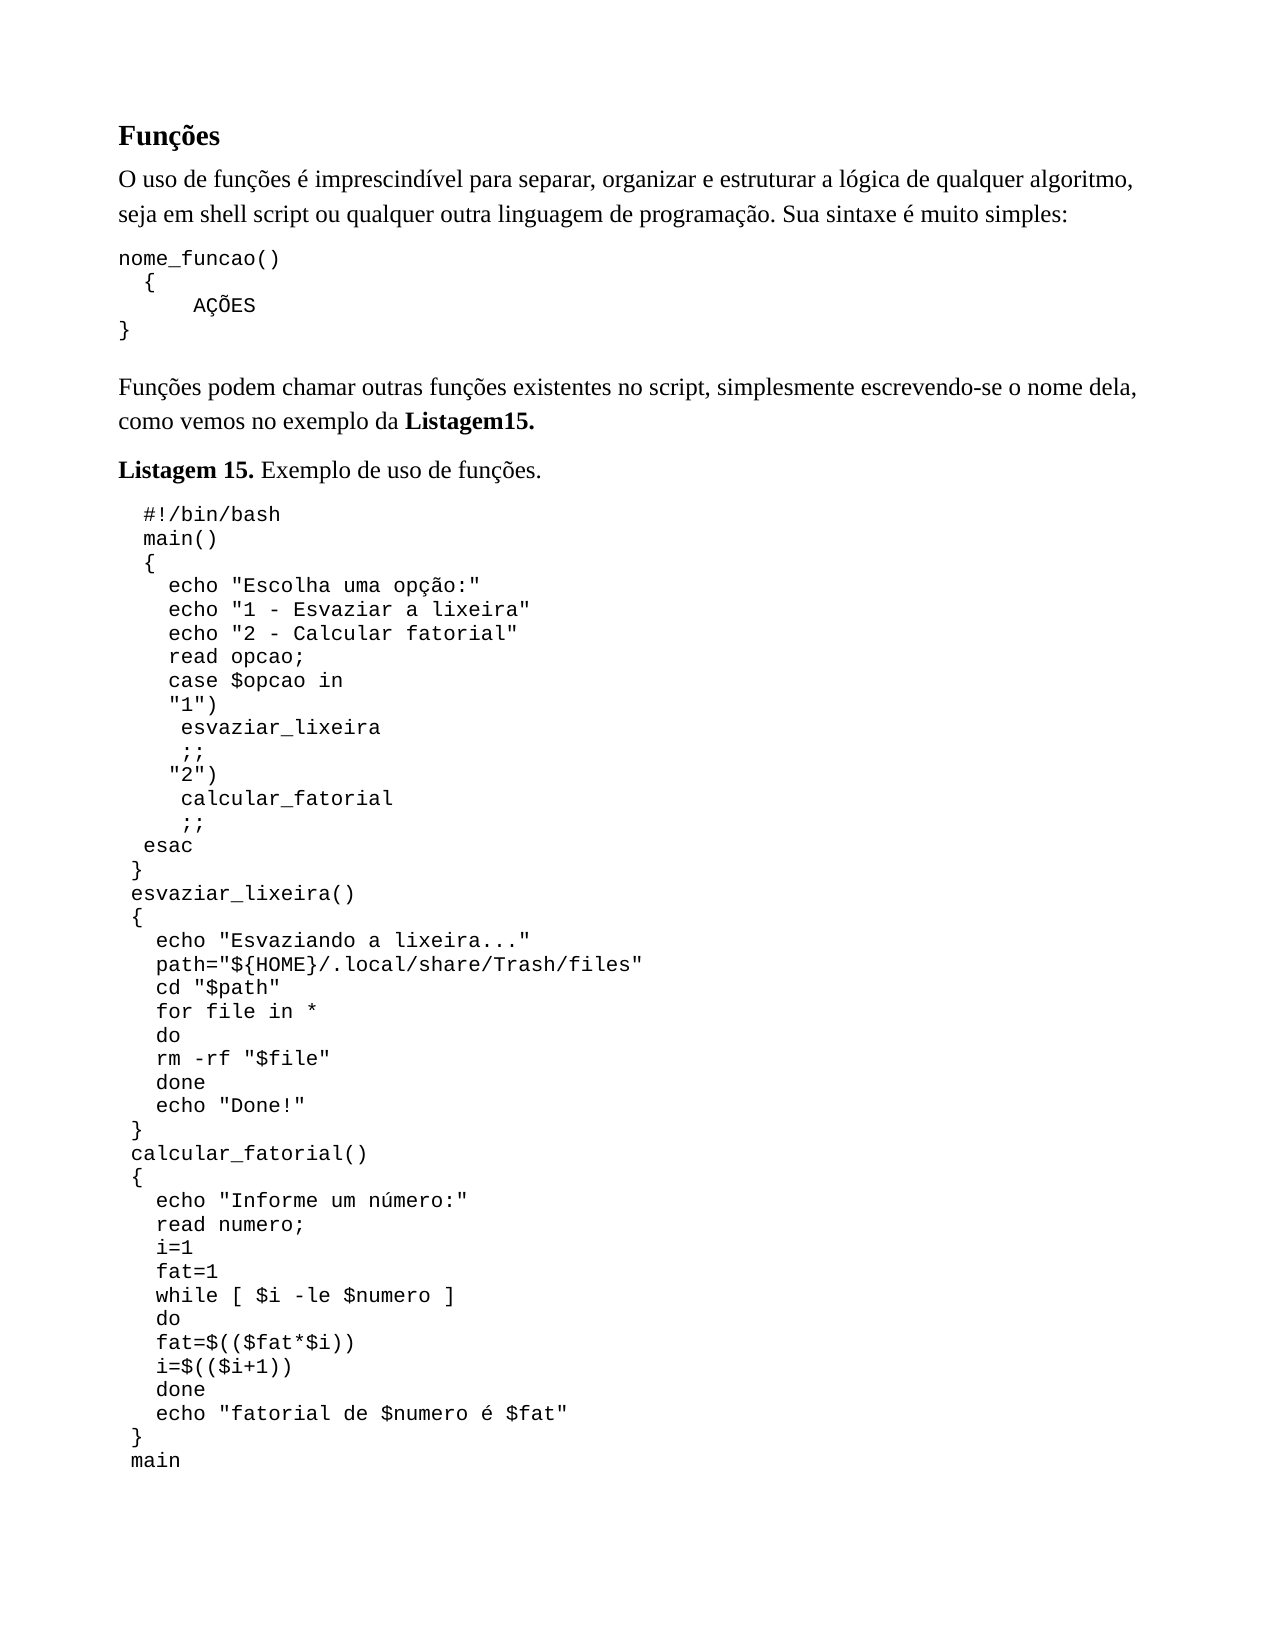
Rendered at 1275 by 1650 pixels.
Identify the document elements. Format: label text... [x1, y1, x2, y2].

text read numero; [118, 1214, 1157, 1237]
text AÇÕES [118, 295, 1157, 319]
text } [118, 859, 1157, 883]
text done [118, 1072, 1157, 1096]
subtitle Funções [118, 118, 1157, 152]
text main [118, 1450, 1157, 1474]
text O uso de funções é imprescindível para separar, organizar e estruturar a lógica de qualquer algoritmo, seja em shell script ou qualquer outra linguagem de programação. Sua sintaxe é muito simples: [118, 164, 1157, 227]
text fat=$(($fat*$i)) [118, 1332, 1157, 1356]
text for file in * [118, 1001, 1157, 1024]
text rm -rf "$file" [118, 1048, 1157, 1072]
text Listagem 15. Exemplo de uso de funções. [118, 455, 1157, 484]
text nome_funcao() [118, 248, 1157, 271]
text calcular_fatorial() [118, 1143, 1157, 1166]
text read opcao; [118, 646, 1157, 670]
text echo "Done!" [118, 1096, 1157, 1119]
text i=$(($i+1)) [118, 1356, 1157, 1379]
text path="${HOME}/.local/share/Trash/files" [118, 954, 1157, 977]
text { [118, 1166, 1157, 1190]
text } [118, 319, 1157, 342]
text "2") [118, 764, 1157, 788]
text } [118, 1119, 1157, 1143]
text done [118, 1379, 1157, 1403]
text { [118, 271, 1157, 295]
text echo "Escolha uma opção:" [118, 575, 1157, 599]
text { [118, 552, 1157, 575]
text "1") [118, 693, 1157, 717]
text main() [118, 528, 1157, 552]
text fat=1 [118, 1261, 1157, 1285]
text ;; [118, 812, 1157, 835]
text echo "2 - Calcular fatorial" [118, 623, 1157, 646]
text case $opcao in [118, 670, 1157, 693]
text do [118, 1308, 1157, 1332]
text calcular_fatorial [118, 788, 1157, 812]
text ;; [118, 741, 1157, 764]
text { [118, 906, 1157, 930]
text #!/bin/bash [118, 504, 1157, 528]
text i=1 [118, 1237, 1157, 1261]
text Funções podem chamar outras funções existentes no script, simplesmente escrevendo-se o nome dela, como vemos no exemplo da Listagem15. [118, 372, 1157, 435]
text while [ $i -le $numero ] [118, 1285, 1157, 1308]
text esvaziar_lixeira() [118, 883, 1157, 906]
text do [118, 1024, 1157, 1048]
text echo "Informe um número:" [118, 1190, 1157, 1214]
text echo "1 - Esvaziar a lixeira" [118, 599, 1157, 623]
text cd "$path" [118, 977, 1157, 1001]
text esvaziar_lixeira [118, 717, 1157, 741]
text esac [118, 835, 1157, 859]
text } [118, 1427, 1157, 1450]
text echo "fatorial de $numero é $fat" [118, 1403, 1157, 1427]
text echo "Esvaziando a lixeira..." [118, 930, 1157, 954]
